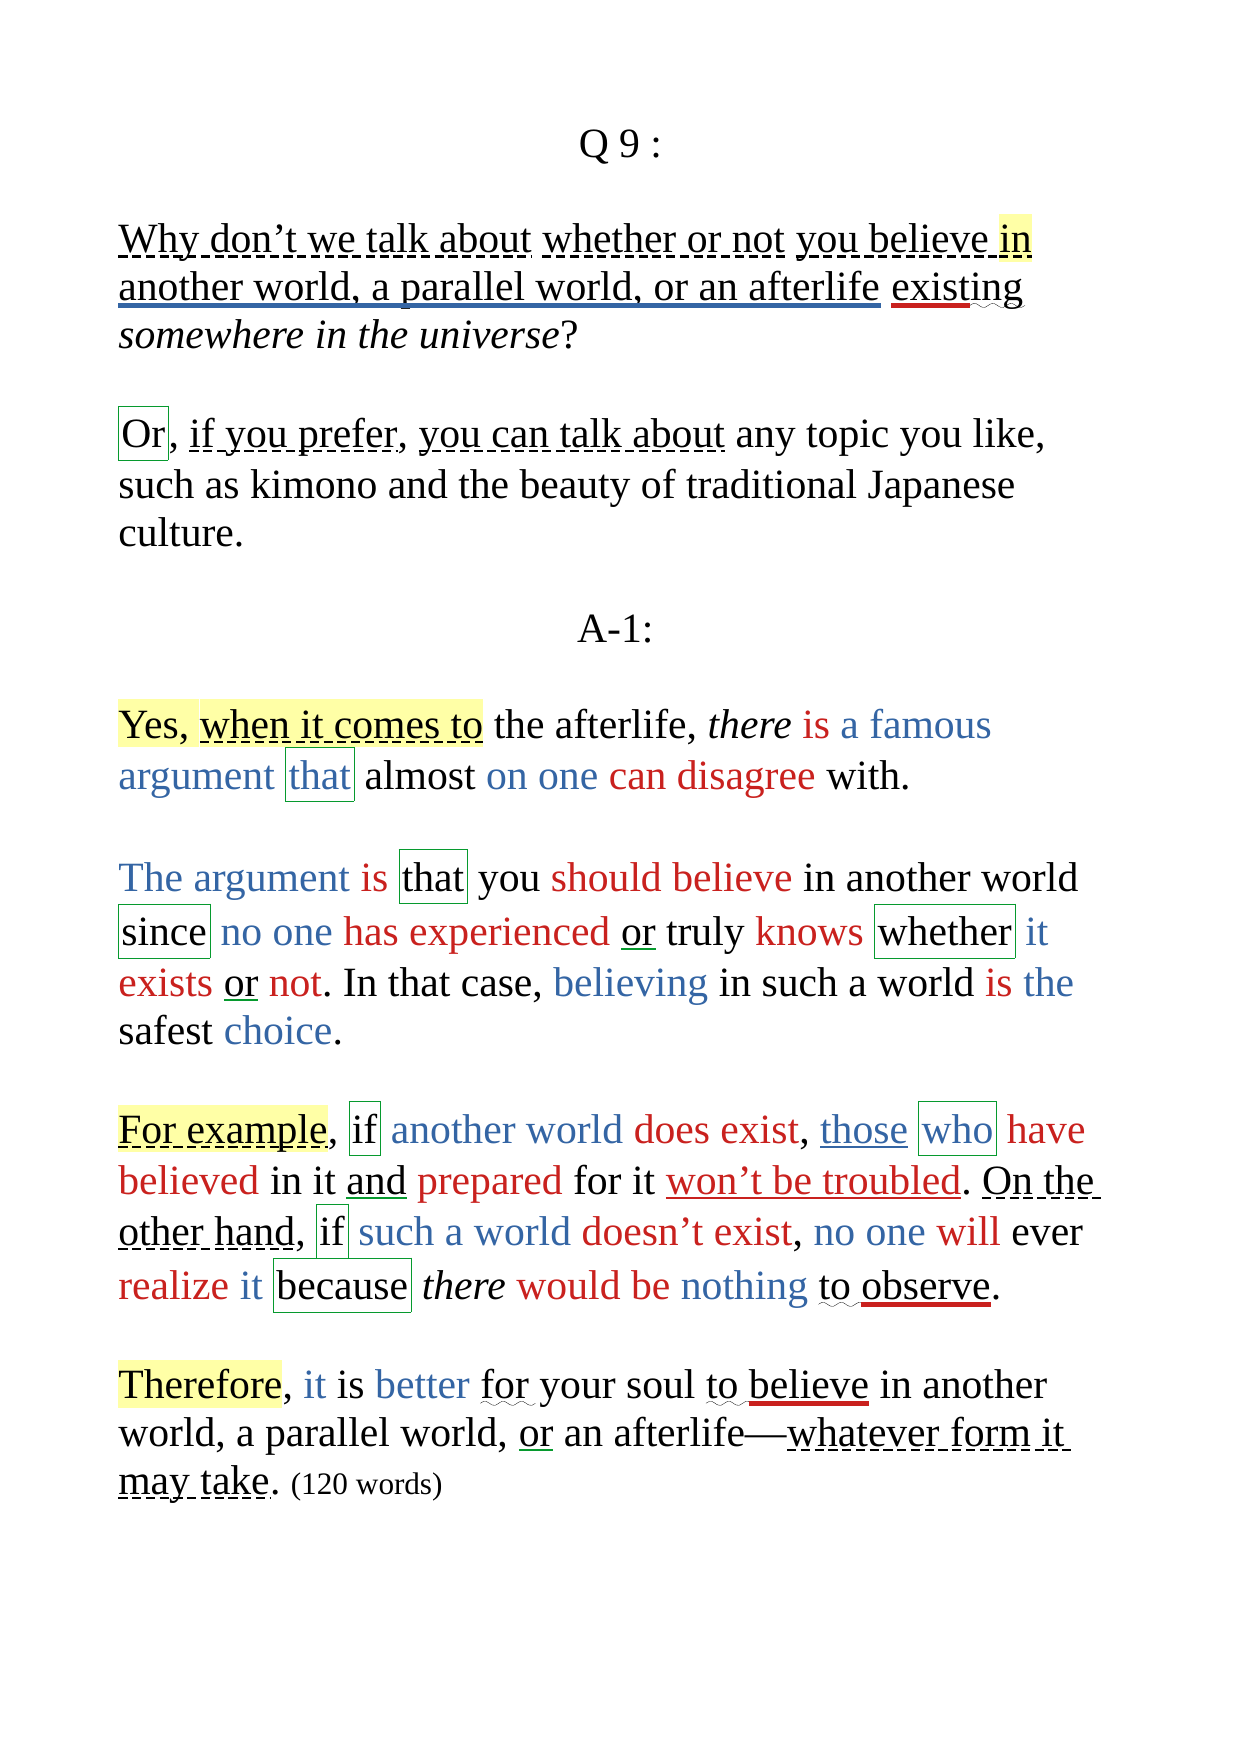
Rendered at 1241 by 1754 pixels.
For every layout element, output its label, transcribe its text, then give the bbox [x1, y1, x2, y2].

text A-1: [118, 603, 1122, 651]
text Therefore, it is better for your soul to believe in another world, a parallel world, or an afterlife—whatever form it may take. (120 words) [118, 1360, 1122, 1503]
text Yes, when it comes to the afterlife, there is a famous argument that almost on one can disagree with. [118, 699, 1122, 801]
text Q 9 : [118, 118, 1122, 166]
text Why don’t we talk about whether or not you believe in another world, a parallel world, or an afterlife existing somewhere in the universe? [118, 214, 1122, 358]
text The argument is that you should believe in another world since no one has experienced or truly knows whether it exists or not. In that case, believing in such a world is the safest choice. [118, 849, 1122, 1053]
text For example, if another world does exist, those who have believed in it and prepared for it won’t be troubled. On the other hand, if such a world doesn’t exist, no one will ever realize it because there would be nothing to observe. [118, 1101, 1122, 1312]
text Or, if you prefer, you can talk about any topic you like, such as kimono and the beauty of traditional Japanese culture. [118, 406, 1122, 556]
